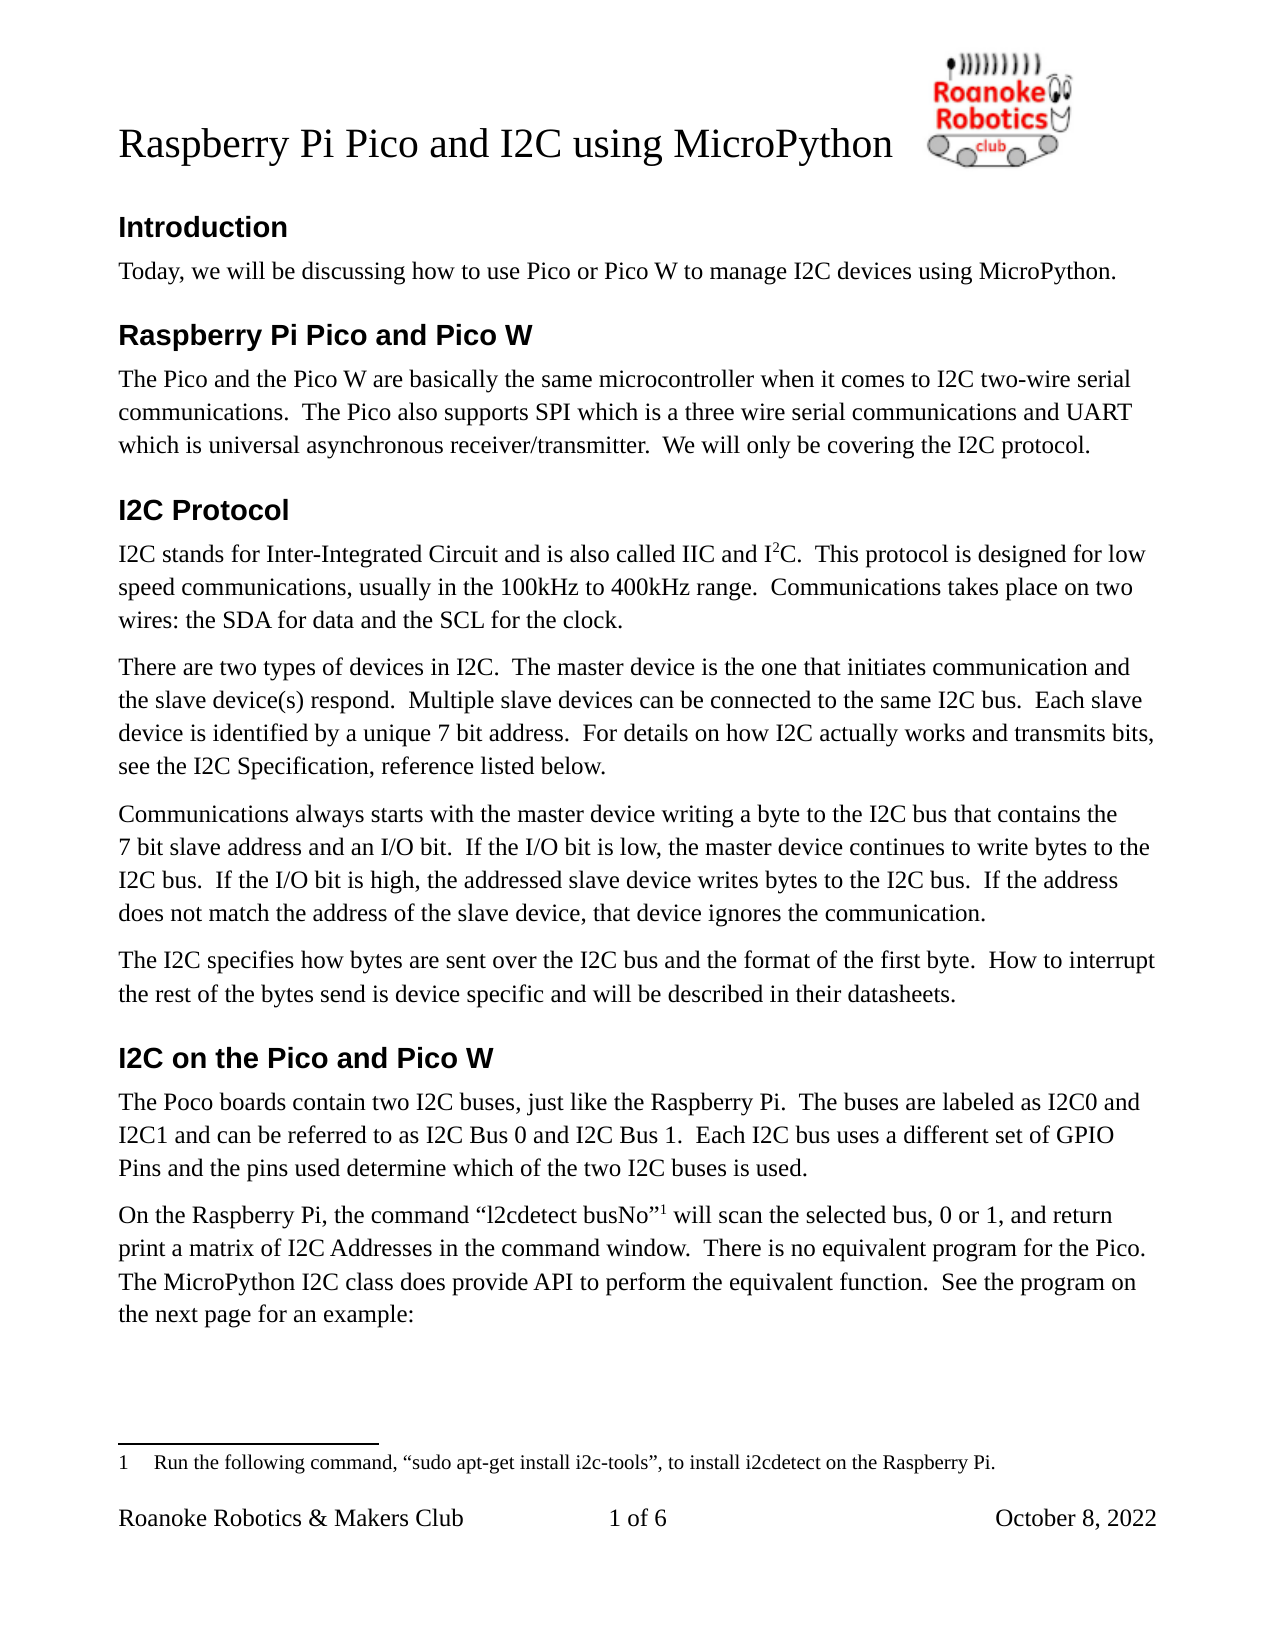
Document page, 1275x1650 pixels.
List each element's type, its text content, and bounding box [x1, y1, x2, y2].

text The Pico and the Pico W are basically the same microcontroller when it comes to I2C two-wire serial communications. The Pico also supports SPI which is a three wire serial communications and UART which is universal asynchronous receiver/transmitter. We will only be covering the I2C protocol. [118, 364, 1157, 459]
subtitle I2C on the Pico and Pico W [118, 1041, 1157, 1074]
text Today, we will be discussing how to use Pico or Pico W to manage I2C devices using MicroPython. [118, 256, 1157, 285]
text I2C stands for Inter-Integrated Circuit and is also called IIC and I2C. This protocol is designed for low speed communications, usually in the 100kHz to 400kHz range. Communications takes place on two wires: the SDA for data and the SCL for the clock. [118, 539, 1157, 633]
text There are two types of devices in I2C. The master device is the one that initiates communication and the slave device(s) respond. Multiple slave devices can be connected to the same I2C bus. Each slave device is identified by a unique 7 bit address. For details on how I2C actually works and transmits bits, see the I2C Specification, reference listed below. [118, 652, 1157, 780]
text The I2C specifies how bytes are sent over the I2C bus and the format of the first byte. How to interrupt the rest of the bytes send is device specific and will be described in their datasheets. [118, 946, 1157, 1007]
picture [918, 10, 1081, 211]
text On the Raspberry Pi, the command “l2cdetect busNo” will scan the selected bus, 0 or 1, and return print a matrix of I2C Addresses in the command window. There is no equivalent program for the Pico. The MicroPython I2C class does provide API to perform the equivalent function. See the program on the next page for an example: [118, 1201, 1157, 1328]
subtitle I2C Protocol [118, 493, 1157, 526]
text Communications always starts with the master device writing a byte to the I2C bus that contains the 7 bit slave address and an I/O bit. If the I/O bit is low, the master device continues to write bytes to the I2C bus. If the I/O bit is high, the addressed slave device writes bytes to the I2C bus. If the address does not match the address of the slave device, that device ignores the communication. [118, 799, 1157, 927]
subtitle Raspberry Pi Pico and Pico W [118, 318, 1157, 352]
text Run the following command, “sudo apt-get install i2c-tools”, to install i2cdetect on the Raspberry Pi. [118, 1449, 1157, 1474]
text The Poco boards contain two I2C buses, just like the Raspberry Pi. The buses are labeled as I2C0 and I2C1 and can be referred to as I2C Bus 0 and I2C Bus 1. Each I2C bus uses a different set of GPIO Pins and the pins used determine which of the two I2C buses is used. [118, 1087, 1157, 1182]
subtitle Introduction [118, 210, 1157, 244]
